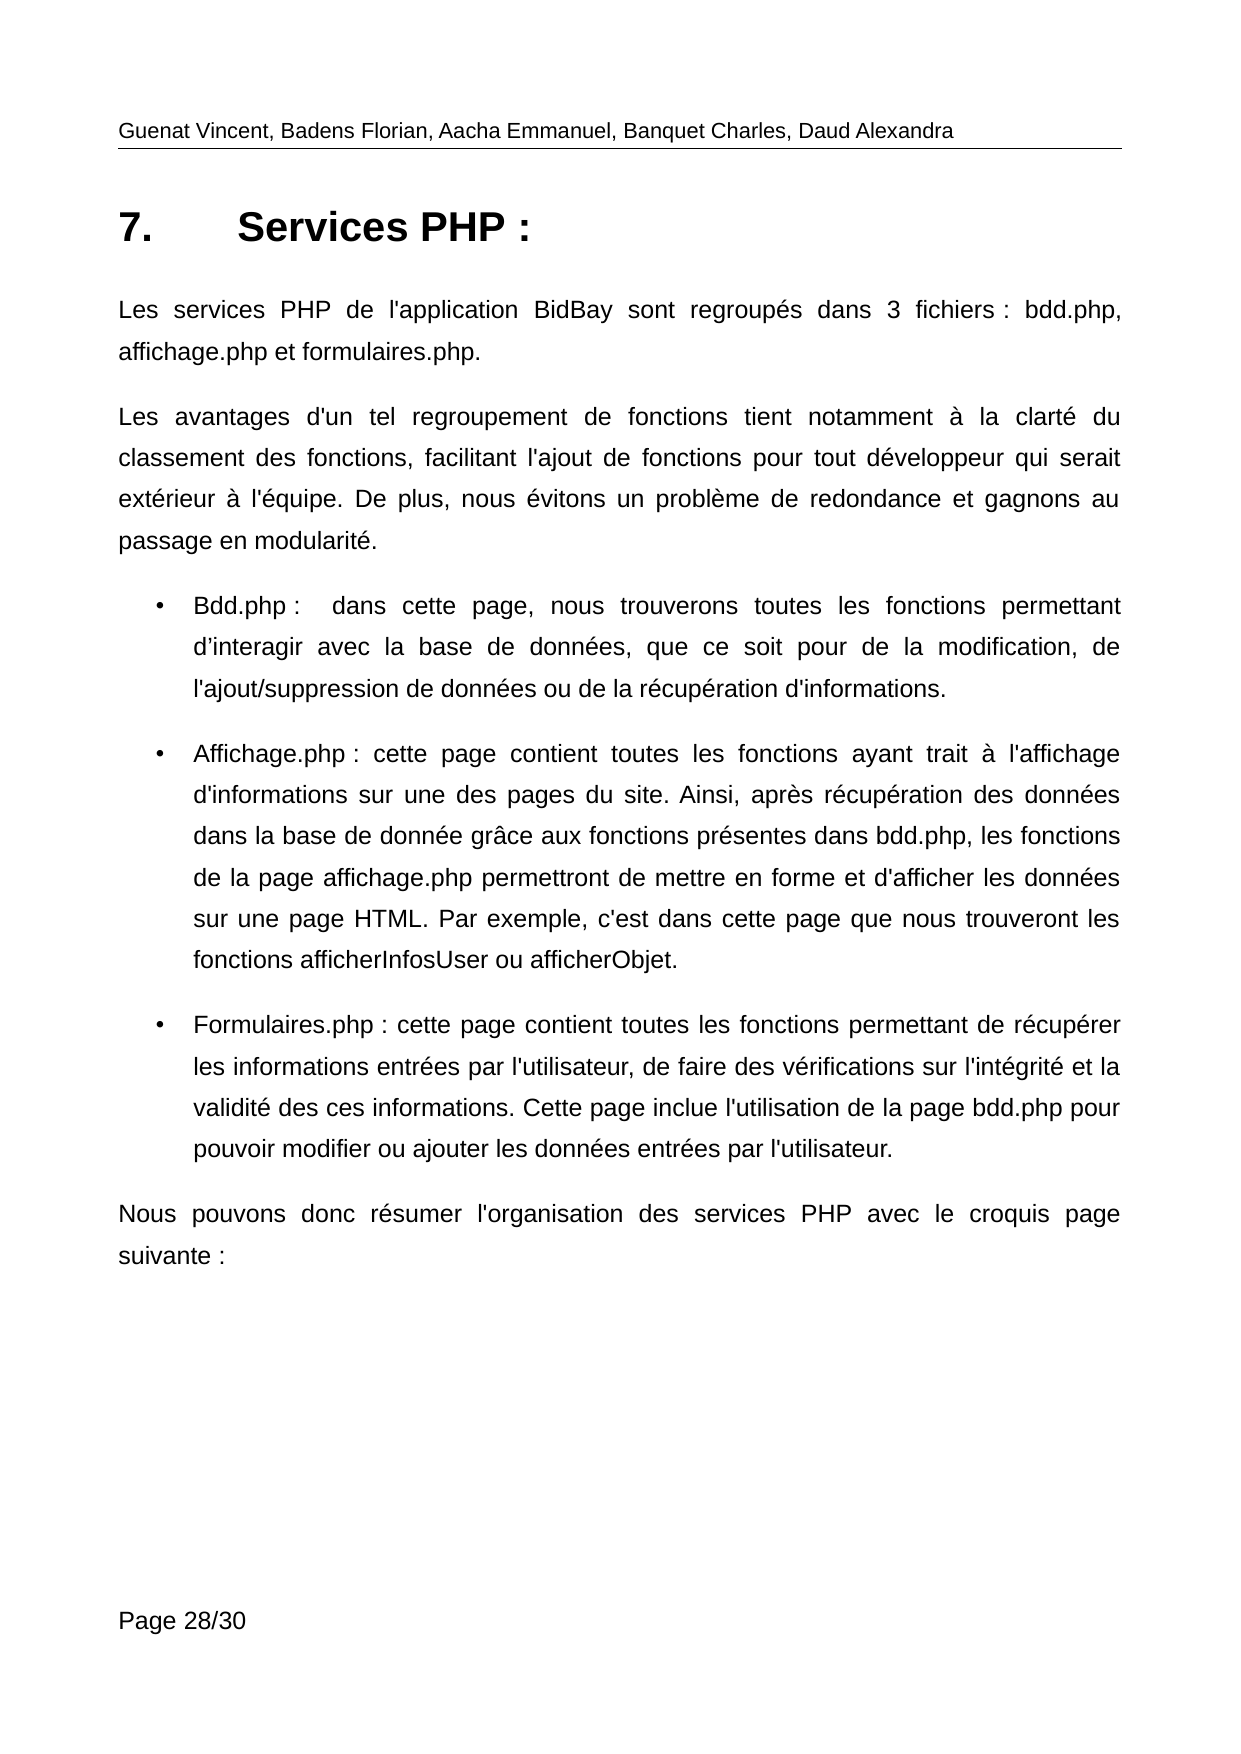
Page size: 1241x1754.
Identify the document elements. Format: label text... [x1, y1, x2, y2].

list Bdd.php : dans cette page, nous trouverons toutes les fonctions permettant d’interagir avec la base de données, que ce soit pour de la modification, de l'ajout/suppression de données ou de la récupération d'informations. [156, 581, 1122, 705]
list Formulaires.php : cette page contient toutes les fonctions permettant de récupérer les informations entrées par l'utilisateur, de faire des vérifications sur l'intégrité et la validité des ces informations. Cette page inclue l'utilisation de la page bdd.php pour pouvoir modifier ou ajouter les données entrées par l'utilisateur. [156, 1001, 1122, 1166]
text Les services PHP de l'application BidBay sont regroupés dans 3 fichiers : bdd.php, affichage.php et formulaires.php. [118, 286, 1122, 368]
text Nous pouvons donc résumer l'organisation des services PHP avec le croquis page suivante : [118, 1190, 1122, 1272]
text Les avantages d'un tel regroupement de fonctions tient notamment à la clarté du classement des fonctions, facilitant l'ajout de fonctions pour tout développeur qui serait extérieur à l'équipe. De plus, nous évitons un problème de redondance et gagnons au passage en modularité. [118, 392, 1122, 558]
subtitle Services PHP : [118, 202, 1122, 250]
list Affichage.php : cette page contient toutes les fonctions ayant trait à l'affichage d'informations sur une des pages du site. Ainsi, après récupération des données dans la base de donnée grâce aux fonctions présentes dans bdd.php, les fonctions de la page affichage.php permettront de mettre en forme et d'afficher les données sur une page HTML. Par exemple, c'est dans cette page que nous trouveront les fonctions afficherInfosUser ou afficherObjet. [156, 729, 1122, 977]
